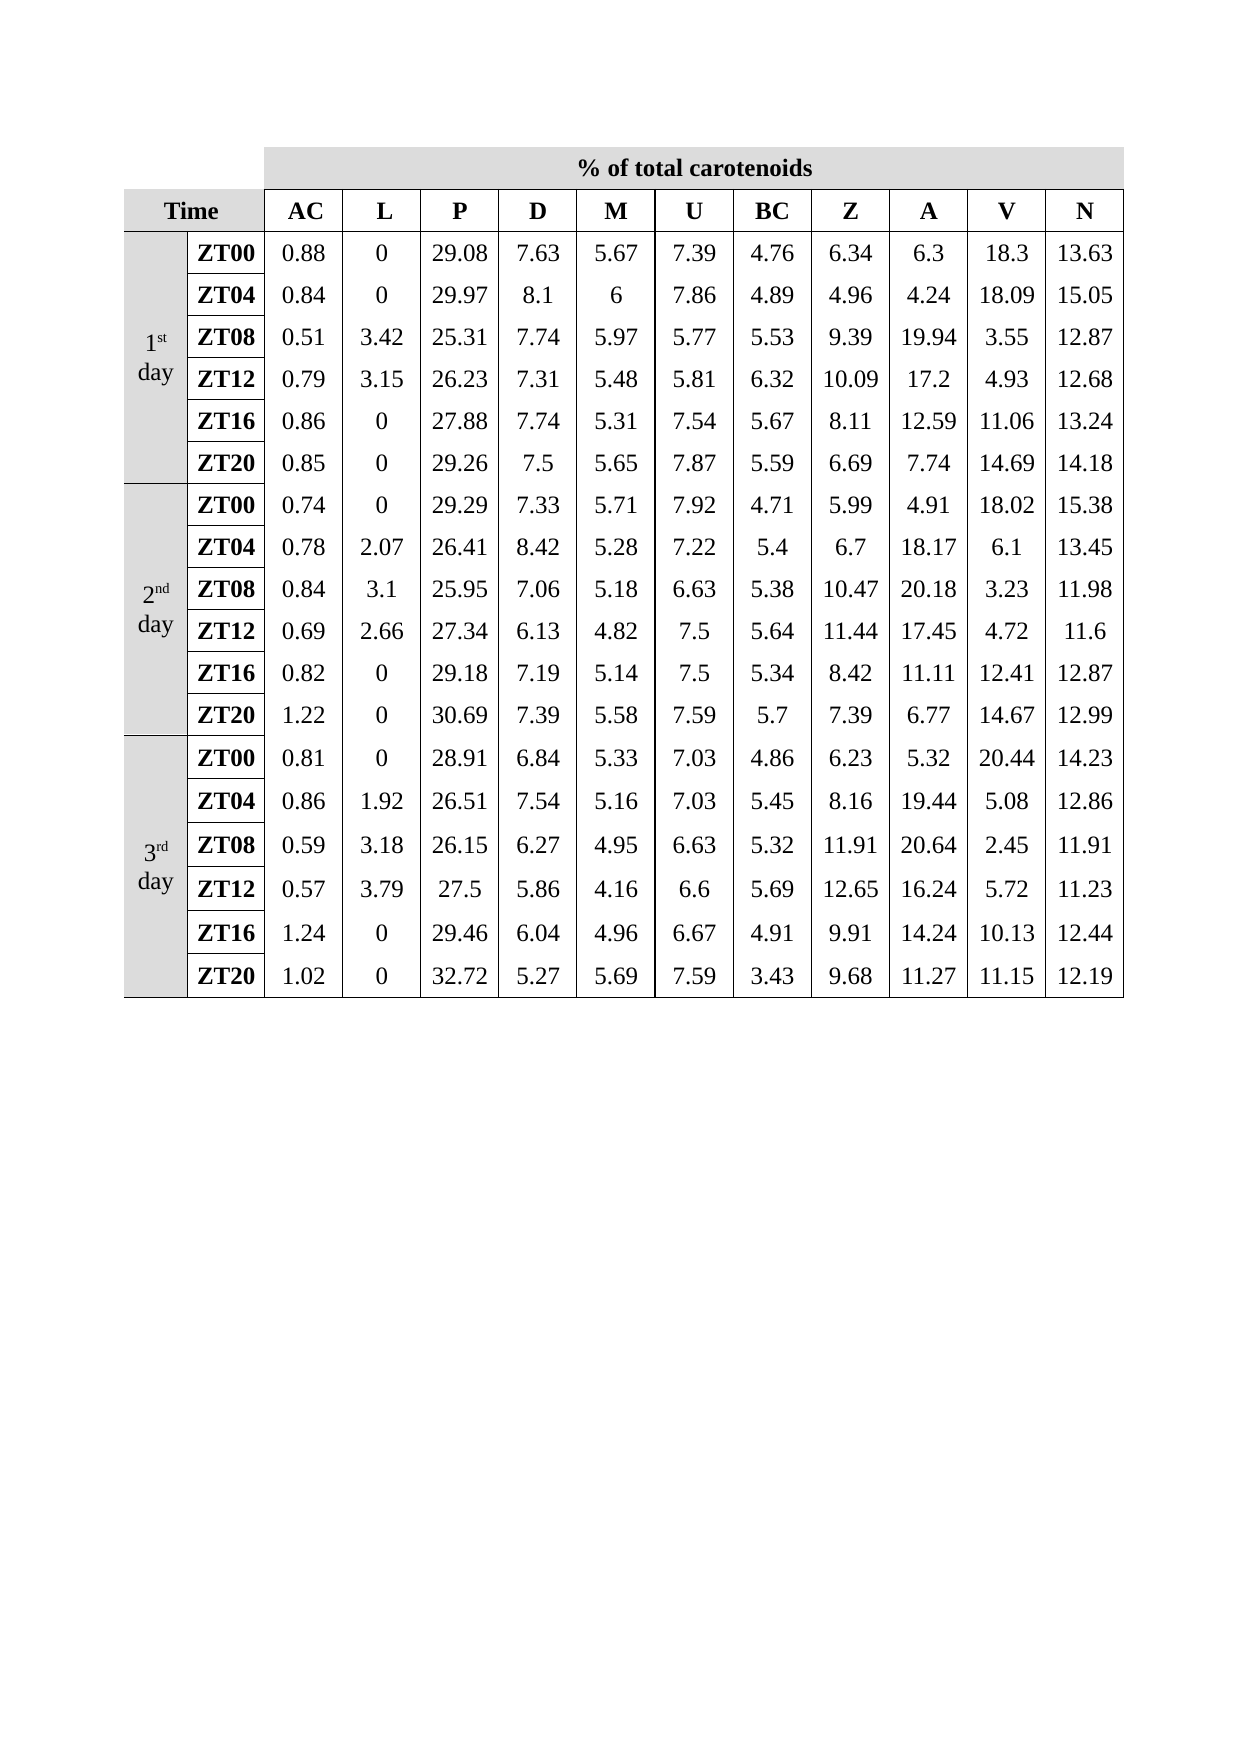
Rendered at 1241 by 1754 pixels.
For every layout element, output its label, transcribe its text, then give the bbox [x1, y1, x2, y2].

table_cell 25,95 [421, 567, 498, 609]
table_cell 5,53 [734, 315, 811, 357]
table_cell 29,46 [421, 910, 498, 953]
table_cell 11,15 [968, 953, 1045, 997]
table_cell 10,09 [812, 357, 889, 399]
table_cell 18,3 [968, 232, 1045, 273]
table_cell 0 [343, 651, 420, 693]
table_cell 2nd day [124, 484, 187, 734]
table_cell 7,39 [656, 232, 733, 273]
table_cell 9,91 [812, 910, 889, 953]
table_cell 29,18 [421, 651, 498, 693]
table_cell 5,65 [577, 441, 654, 483]
table_cell 11,6 [1046, 609, 1123, 651]
table_cell 9,68 [812, 953, 889, 997]
table_cell 7,39 [812, 693, 889, 734]
table_cell 12,86 [1046, 778, 1123, 822]
table_cell 15,38 [1046, 483, 1123, 525]
table_cell 11,91 [1046, 822, 1123, 866]
table_cell 11,11 [890, 651, 967, 693]
table_cell 12,59 [890, 399, 967, 441]
table_cell 0 [343, 910, 420, 953]
table_cell 6,1 [968, 525, 1045, 567]
table_cell ZT04 [188, 274, 264, 315]
table_cell 0,86 [265, 778, 342, 822]
table_cell 4,16 [577, 866, 654, 909]
table_cell 4,89 [734, 273, 811, 315]
table_cell ZT00 [188, 736, 264, 778]
table_cell 5,69 [577, 953, 654, 997]
table_cell 5,72 [968, 866, 1045, 909]
table_cell 5,97 [577, 315, 654, 357]
table_cell 0,88 [265, 232, 342, 273]
table_cell 6 [577, 273, 654, 315]
table_cell 4,72 [968, 609, 1045, 651]
table_cell 3,18 [343, 822, 420, 866]
table_cell 32,72 [421, 953, 498, 997]
table_cell 11,98 [1046, 567, 1123, 609]
table_cell 2,45 [968, 822, 1045, 866]
table_cell 11,27 [890, 953, 967, 997]
table_cell 7,63 [499, 232, 576, 273]
table_cell 5,27 [499, 953, 576, 997]
table_cell 0 [343, 693, 420, 734]
table_cell 13,63 [1046, 232, 1123, 273]
table_cell 5,32 [890, 735, 967, 778]
table_cell 5,38 [734, 567, 811, 609]
table_cell 6,04 [499, 910, 576, 953]
table_cell 3,15 [343, 357, 420, 399]
table_cell 4,86 [734, 735, 811, 778]
table_cell 0,86 [265, 399, 342, 441]
table_cell 6,3 [890, 232, 967, 273]
table_cell 5,81 [656, 357, 733, 399]
table_cell 6,23 [812, 735, 889, 778]
table_cell 19,44 [890, 778, 967, 822]
table_cell 0 [343, 232, 420, 273]
table_cell U [656, 190, 733, 231]
table_cell 13,24 [1046, 399, 1123, 441]
table_cell ZT08 [188, 568, 264, 609]
table_cell 11,91 [812, 822, 889, 866]
table_cell 29,97 [421, 273, 498, 315]
table_cell 7,33 [499, 483, 576, 525]
table_header % of total carotenoids [264, 147, 1124, 189]
table_cell 7,31 [499, 357, 576, 399]
table_cell 15,05 [1046, 273, 1123, 315]
table_cell 16,24 [890, 866, 967, 909]
table_cell 12,19 [1046, 953, 1123, 997]
table_cell 26,23 [421, 357, 498, 399]
table_cell 0,81 [265, 735, 342, 778]
table_cell V [968, 190, 1045, 231]
table_cell 5,67 [734, 399, 811, 441]
table_cell 6,7 [812, 525, 889, 567]
table_cell 6,27 [499, 822, 576, 866]
table_cell 17,2 [890, 357, 967, 399]
table_cell 17,45 [890, 609, 967, 651]
table_cell 29,26 [421, 441, 498, 483]
table_cell 12,41 [968, 651, 1045, 693]
table_cell 28,91 [421, 735, 498, 778]
table_cell 1,92 [343, 778, 420, 822]
table_cell 29,29 [421, 483, 498, 525]
table_cell 20,64 [890, 822, 967, 866]
table_cell 27,5 [421, 866, 498, 909]
table_cell 0 [343, 441, 420, 483]
table_cell 7,74 [890, 441, 967, 483]
table_cell 6,63 [656, 567, 733, 609]
table_cell 27,88 [421, 399, 498, 441]
table_cell 8,16 [812, 778, 889, 822]
table_cell ZT00 [188, 232, 264, 273]
table_cell 18,02 [968, 483, 1045, 525]
table_cell ZT12 [188, 358, 264, 399]
table_cell 9,39 [812, 315, 889, 357]
table_cell 7,22 [656, 525, 733, 567]
table_cell 4,91 [734, 910, 811, 953]
table_header [188, 147, 264, 189]
table_cell 8,42 [812, 651, 889, 693]
table_cell 7,39 [499, 693, 576, 734]
table_cell 1,22 [265, 693, 342, 734]
table_cell 14,69 [968, 441, 1045, 483]
table_cell 26,41 [421, 525, 498, 567]
table_cell 5,14 [577, 651, 654, 693]
table_cell N [1046, 190, 1123, 231]
table_cell 3,43 [734, 953, 811, 997]
table_cell 1,02 [265, 953, 342, 997]
table_cell 14,18 [1046, 441, 1123, 483]
table_cell 7,06 [499, 567, 576, 609]
table_cell 5,64 [734, 609, 811, 651]
table_cell 3,55 [968, 315, 1045, 357]
table_cell 7,59 [656, 693, 733, 734]
table_cell D [499, 190, 576, 231]
table_cell 18,17 [890, 525, 967, 567]
table_cell 0,74 [265, 483, 342, 525]
table_cell 1,24 [265, 910, 342, 953]
table_cell ZT12 [188, 867, 264, 909]
table_cell 5,4 [734, 525, 811, 567]
table_cell 14,67 [968, 693, 1045, 734]
table_cell ZT12 [188, 610, 264, 651]
table_header [124, 147, 188, 189]
table_cell 12,87 [1046, 651, 1123, 693]
table_cell 5,69 [734, 866, 811, 909]
table_cell 5,67 [577, 232, 654, 273]
table_cell 7,74 [499, 399, 576, 441]
table_cell 20,18 [890, 567, 967, 609]
table_cell 5,7 [734, 693, 811, 734]
table_cell ZT04 [188, 526, 264, 567]
table_cell 5,77 [656, 315, 733, 357]
table_cell 4,82 [577, 609, 654, 651]
table_cell 3rd day [124, 736, 187, 997]
table_cell ZT16 [188, 400, 264, 441]
table_cell 5,48 [577, 357, 654, 399]
table_cell 11,44 [812, 609, 889, 651]
table_cell 1st day [124, 232, 187, 483]
table_cell BC [734, 190, 811, 231]
table_cell 4,24 [890, 273, 967, 315]
table_cell 5,58 [577, 693, 654, 734]
table_cell ZT08 [188, 316, 264, 357]
table_cell 8,1 [499, 273, 576, 315]
table_cell 11,23 [1046, 866, 1123, 909]
table_cell 8,42 [499, 525, 576, 567]
table_cell 5,31 [577, 399, 654, 441]
table_cell 0,51 [265, 315, 342, 357]
table_cell 12,65 [812, 866, 889, 909]
table_cell 4,93 [968, 357, 1045, 399]
table_cell 7,03 [656, 778, 733, 822]
table_cell 5,99 [812, 483, 889, 525]
table_cell 12,68 [1046, 357, 1123, 399]
table_cell ZT20 [188, 694, 264, 734]
table_cell 0 [343, 273, 420, 315]
table_cell 5,86 [499, 866, 576, 909]
table_cell 6,69 [812, 441, 889, 483]
table_cell 3,79 [343, 866, 420, 909]
table_cell 8,11 [812, 399, 889, 441]
table_cell 6,67 [656, 910, 733, 953]
table_cell 0 [343, 483, 420, 525]
table_cell 7,87 [656, 441, 733, 483]
table_cell 0,57 [265, 866, 342, 909]
table_cell 7,92 [656, 483, 733, 525]
table_cell 0,84 [265, 273, 342, 315]
table_cell 6,63 [656, 822, 733, 866]
table_cell ZT08 [188, 823, 264, 866]
table_cell 25,31 [421, 315, 498, 357]
table_cell 14,24 [890, 910, 967, 953]
table_cell 7,03 [656, 735, 733, 778]
table_cell 5,71 [577, 483, 654, 525]
table_cell 4,96 [812, 273, 889, 315]
table_cell 7,5 [499, 441, 576, 483]
table_cell ZT16 [188, 911, 264, 953]
table_cell 14,23 [1046, 735, 1123, 778]
table_cell M [577, 190, 654, 231]
table_cell 2,66 [343, 609, 420, 651]
table_cell 5,45 [734, 778, 811, 822]
table_cell 0,59 [265, 822, 342, 866]
table_cell 19,94 [890, 315, 967, 357]
table_cell 0,82 [265, 651, 342, 693]
table_cell 6,13 [499, 609, 576, 651]
table_cell L [343, 190, 420, 231]
table_cell 6,32 [734, 357, 811, 399]
table_cell 6,84 [499, 735, 576, 778]
table_cell 0,78 [265, 525, 342, 567]
table_cell 7,5 [656, 651, 733, 693]
table_cell 3,42 [343, 315, 420, 357]
table_cell 7,54 [499, 778, 576, 822]
table_cell A [890, 190, 967, 231]
table_cell 0 [343, 953, 420, 997]
table_cell 12,99 [1046, 693, 1123, 734]
table_cell 2,07 [343, 525, 420, 567]
table_cell 5,28 [577, 525, 654, 567]
table_cell 5,32 [734, 822, 811, 866]
table_cell 6,77 [890, 693, 967, 734]
table_cell 4,96 [577, 910, 654, 953]
table_cell Time [124, 189, 264, 231]
table_cell 5,18 [577, 567, 654, 609]
table_cell 0,79 [265, 357, 342, 399]
table_cell 11,06 [968, 399, 1045, 441]
table_cell 26,51 [421, 778, 498, 822]
table_cell P [421, 190, 498, 231]
table_cell ZT20 [188, 442, 264, 483]
table_cell 7,19 [499, 651, 576, 693]
table_cell 13,45 [1046, 525, 1123, 567]
table_cell 5,16 [577, 778, 654, 822]
table_cell 0,85 [265, 441, 342, 483]
table_cell 29,08 [421, 232, 498, 273]
table_cell 5,08 [968, 778, 1045, 822]
table_cell 0 [343, 735, 420, 778]
table_cell 18,09 [968, 273, 1045, 315]
table_cell ZT20 [188, 954, 264, 997]
table_cell Z [812, 190, 889, 231]
table_cell 4,95 [577, 822, 654, 866]
table_cell 30,69 [421, 693, 498, 734]
table_cell 6,6 [656, 866, 733, 909]
table_cell ZT00 [188, 484, 264, 525]
table_cell 20,44 [968, 735, 1045, 778]
table_cell 12,44 [1046, 910, 1123, 953]
table_cell 7,86 [656, 273, 733, 315]
table_cell 0 [343, 399, 420, 441]
table_cell 4,76 [734, 232, 811, 273]
table_cell 5,34 [734, 651, 811, 693]
table_cell 5,33 [577, 735, 654, 778]
table_cell 4,91 [890, 483, 967, 525]
table_cell 12,87 [1046, 315, 1123, 357]
table_cell AC [265, 190, 342, 231]
table_cell 7,59 [656, 953, 733, 997]
table_cell ZT16 [188, 652, 264, 693]
table_cell 26,15 [421, 822, 498, 866]
table_cell 10,47 [812, 567, 889, 609]
table_cell 5,59 [734, 441, 811, 483]
table_cell 10,13 [968, 910, 1045, 953]
table_cell 7,54 [656, 399, 733, 441]
table_cell 0,84 [265, 567, 342, 609]
table_cell 27,34 [421, 609, 498, 651]
table_cell ZT04 [188, 779, 264, 822]
table_cell 7,5 [656, 609, 733, 651]
table_cell 7,74 [499, 315, 576, 357]
table_cell 4,71 [734, 483, 811, 525]
table_cell 6,34 [812, 232, 889, 273]
table_cell 3,23 [968, 567, 1045, 609]
table_cell 3,1 [343, 567, 420, 609]
table_cell 0,69 [265, 609, 342, 651]
